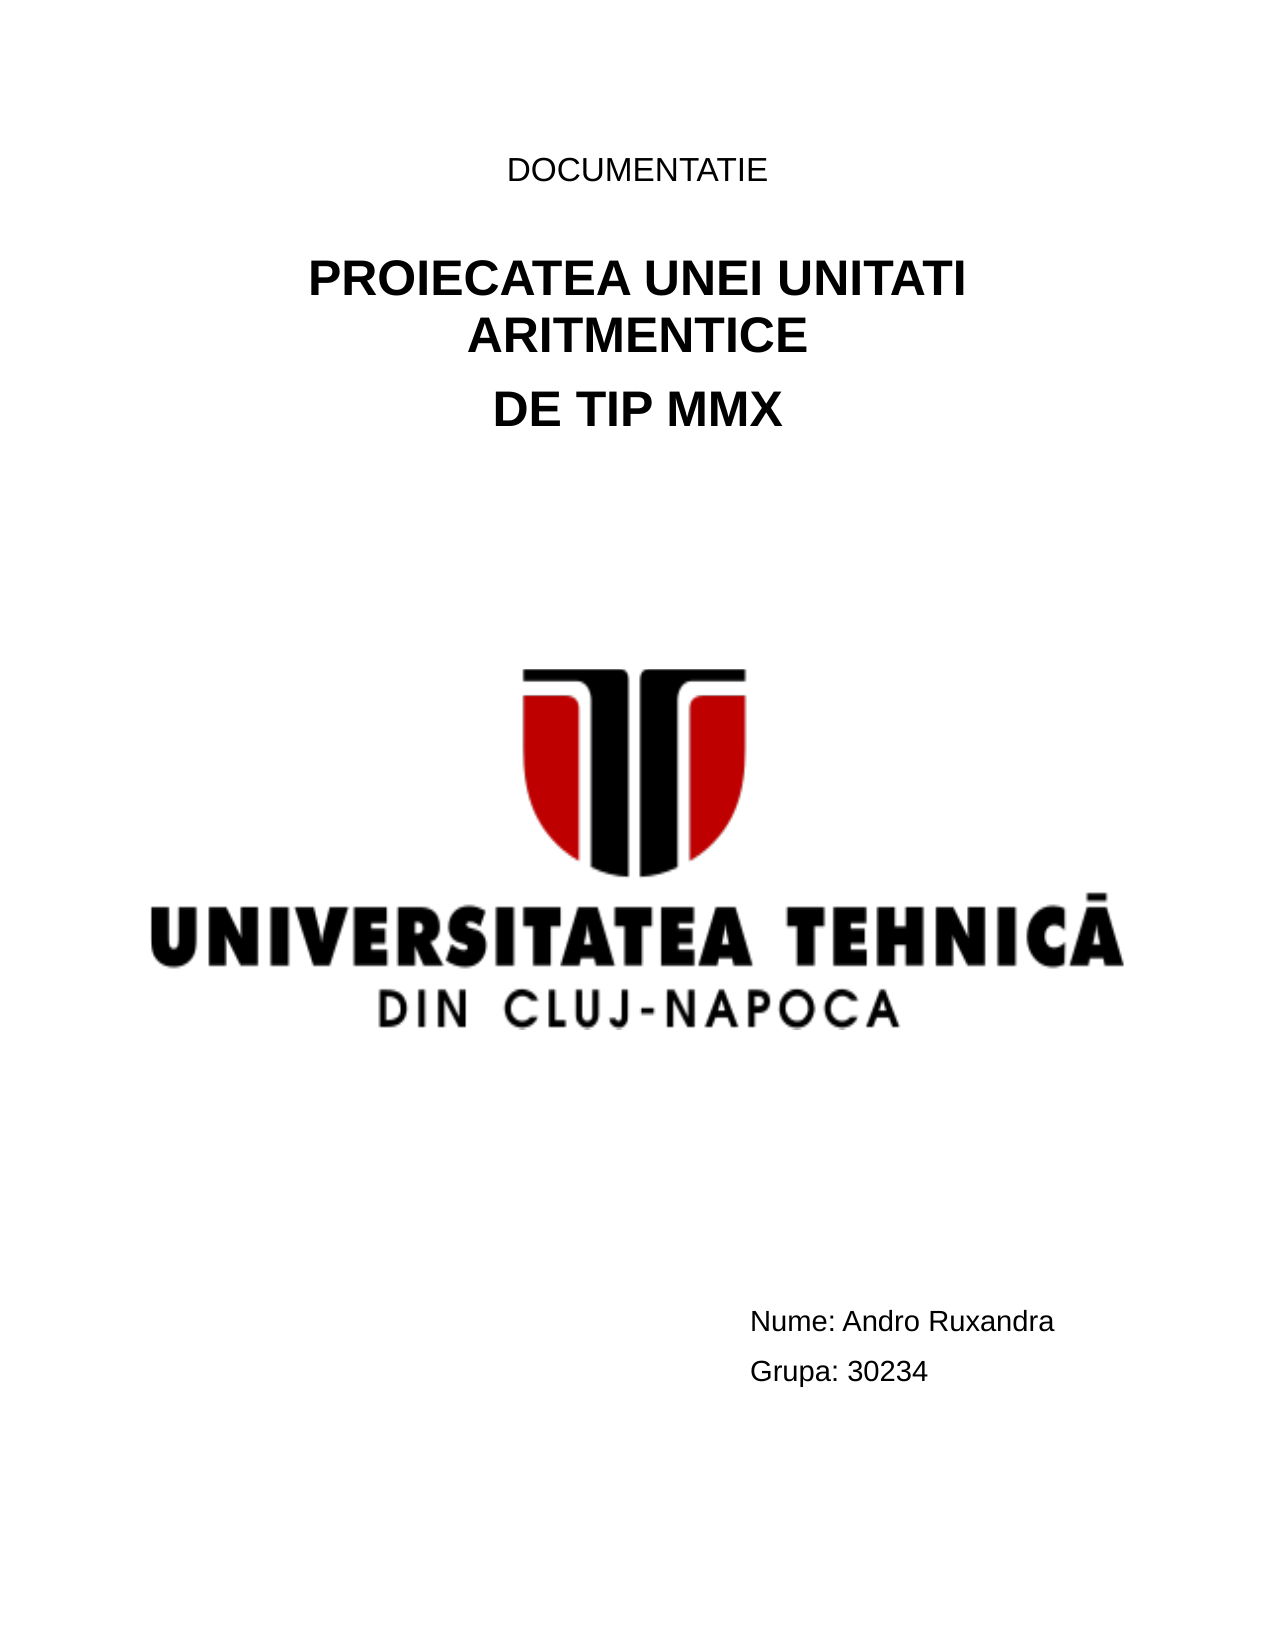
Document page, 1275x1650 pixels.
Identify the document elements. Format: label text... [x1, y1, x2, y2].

text PROIECATEA UNEI UNITATI ARITMENTICE [150, 248, 1125, 363]
text Grupa: 30234 [750, 1354, 1125, 1388]
text Nume: Andro Ruxandra [750, 1304, 1125, 1338]
text DOCUMENTATIE [150, 150, 1125, 188]
text DE TIP MMX [150, 380, 1125, 437]
